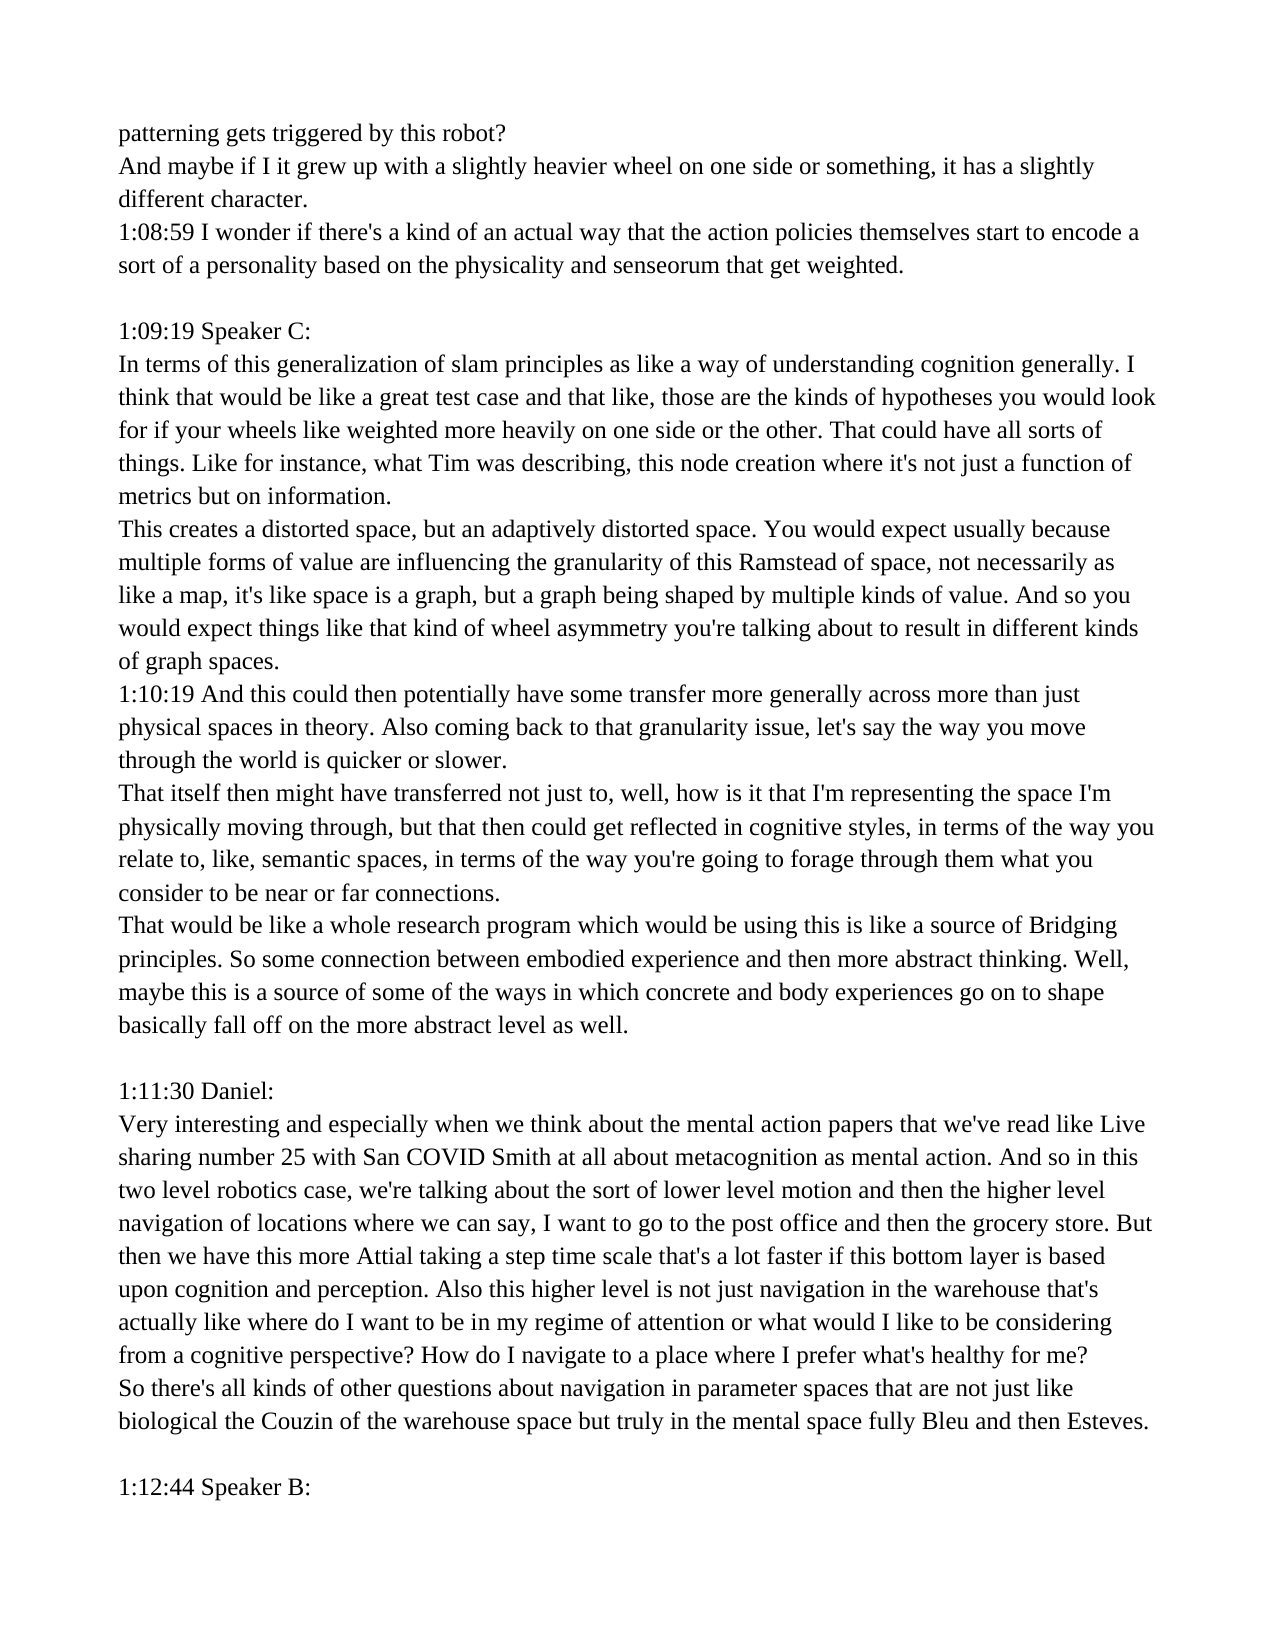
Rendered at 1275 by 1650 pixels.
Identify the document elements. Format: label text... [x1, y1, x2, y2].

text That itself then might have transferred not just to, well, how is it that I'm representing the space I'm physically moving through, but that then could get reflected in cognitive styles, in terms of the way you relate to, like, semantic spaces, in terms of the way you're going to forage through them what you consider to be near or far connections. [118, 778, 1157, 906]
text This creates a distorted space, but an adaptively distorted space. You would expect usually because multiple forms of value are influencing the granularity of this Ramstead of space, not necessarily as like a map, it's like space is a graph, but a graph being shaped by multiple kinds of value. And so you would expect things like that kind of wheel asymmetry you're talking about to result in different kinds of graph spaces. [118, 514, 1157, 675]
text In terms of this generalization of slam principles as like a way of understanding cognition generally. I think that would be like a great test case and that like, those are the kinds of hypotheses you would look for if your wheels like weighted more heavily on one side or the other. That could have all sorts of things. Like for instance, what Tim was describing, this node creation where it's not just a function of metrics but on information. [118, 349, 1157, 510]
text Very interesting and especially when we think about the mental action papers that we've read like Live sharing number 25 with San COVID Smith at all about metacognition as mental action. And so in this two level robotics case, we're talking about the sort of lower level motion and then the higher level navigation of locations where we can say, I want to go to the post office and then the grocery store. But then we have this more Attial taking a step time scale that's a lot faster if this bottom layer is based upon cognition and perception. Also this higher level is not just navigation in the warehouse that's actually like where do I want to be in my regime of attention or what would I like to be considering from a cognitive perspective? How do I navigate to a place where I prefer what's healthy for me? [118, 1109, 1157, 1369]
text So there's all kinds of other questions about navigation in parameter spaces that are not just like biological the Couzin of the warehouse space but truly in the mental space fully Bleu and then Esteves. [118, 1373, 1157, 1435]
text That would be like a whole research program which would be using this is like a source of Bridging principles. So some connection between embodied experience and then more abstract thinking. Well, maybe this is a source of some of the ways in which concrete and body experiences go on to shape basically fall off on the more abstract level as well. [118, 911, 1157, 1038]
text patterning gets triggered by this robot? [118, 118, 1157, 147]
text 1:10:19 And this could then potentially have some transfer more generally across more than just physical spaces in theory. Also coming back to that granularity issue, let's say the way you move through the world is quicker or slower. [118, 679, 1157, 774]
text 1:12:44 Speaker B: [118, 1472, 1157, 1501]
text 1:08:59 I wonder if there's a kind of an actual way that the action policies themselves start to encode a sort of a personality based on the physicality and senseorum that get weighted. [118, 217, 1157, 279]
text 1:11:30 Daniel: [118, 1076, 1157, 1104]
text And maybe if I it grew up with a slightly heavier wheel on one side or something, it has a slightly different character. [118, 151, 1157, 213]
text 1:09:19 Speaker C: [118, 316, 1157, 345]
